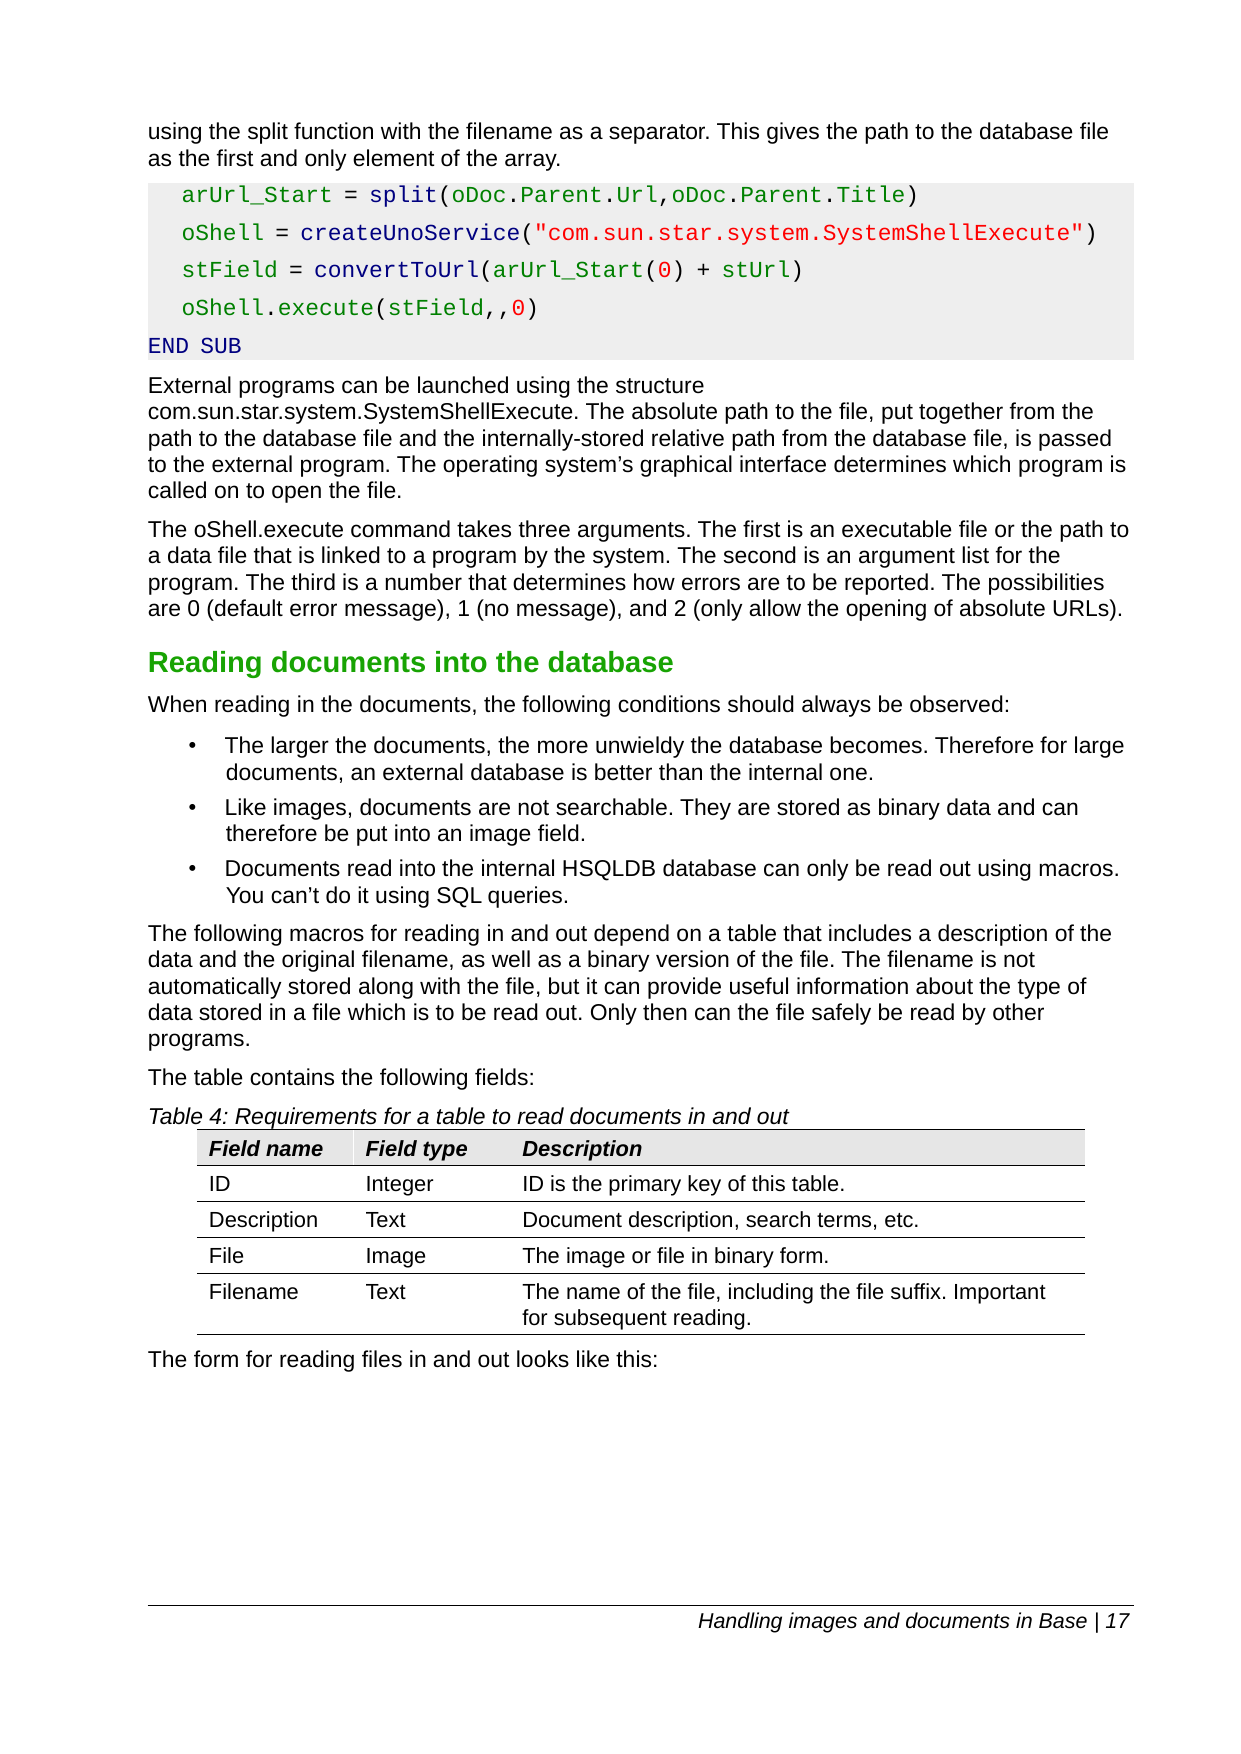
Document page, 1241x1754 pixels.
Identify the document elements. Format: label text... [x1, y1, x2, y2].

text using the split function with the filename as a separator. This gives the path to the database file as the first and only element of the array. [148, 118, 1134, 171]
text stField = convertToUrl(arUrl_Start(0) + stUrl) [148, 259, 1134, 285]
table_cell ID is the primary key of this table. [510, 1166, 1085, 1201]
table_cell The name of the file, including the file suffix. Important for subsequent reading. [510, 1274, 1085, 1334]
text END SUB [148, 334, 1134, 360]
subtitle Reading documents into the database [148, 645, 1134, 679]
text oShell.execute(stField,,0) [148, 296, 1134, 322]
table_cell Image [354, 1238, 510, 1273]
table_cell ID [197, 1166, 353, 1201]
table_cell The image or file in binary form. [510, 1238, 1085, 1273]
text When reading in the documents, the following conditions should always be observed: [148, 691, 1134, 717]
list Documents read into the internal HSQLDB database can only be read out using macros. You can’t do it using SQL queries. [185, 852, 1134, 911]
text The following macros for reading in and out depend on a table that includes a description of the data and the original filename, as well as a binary version of the file. The filename is not automatically stored along with the file, but it can provide useful information about the type of data stored in a file which is to be read out. Only then can the file safely be read by other programs. [148, 920, 1134, 1052]
text The oShell.execute command takes three arguments. The first is an executable file or the path to a data file that is linked to a program by the system. The second is an argument list for the program. The third is a number that determines how errors are to be reported. The possibilities are 0 (default error message), 1 (no message), and 2 (only allow the opening of absolute URLs). [148, 516, 1134, 622]
table_header Field name [197, 1130, 353, 1165]
table_header Field type [354, 1130, 510, 1165]
table_header Description [510, 1130, 1085, 1165]
list Like images, documents are not searchable. They are stored as binary data and can therefore be put into an image field. [185, 791, 1134, 847]
list The larger the documents, the more unwieldy the database becomes. Therefore for large documents, an external database is better than the internal one. [185, 729, 1134, 785]
table_cell Filename [197, 1274, 353, 1334]
text External programs can be launched using the structure com.sun.star.system.SystemShellExecute. The absolute path to the file, put together from the path to the database file and the internally-stored relative path from the database file, is passed to the external program. The operating system’s graphical interface determines which program is called on to open the file. [148, 372, 1134, 504]
table_cell Text [354, 1202, 510, 1237]
table_cell Document description, search terms, etc. [510, 1202, 1085, 1237]
table_cell File [197, 1238, 353, 1273]
table_cell Integer [354, 1166, 510, 1201]
text oShell = createUnoService("com.sun.star.system.SystemShellExecute") [148, 221, 1134, 247]
text arUrl_Start = split(oDoc.Parent.Url,oDoc.Parent.Title) [148, 183, 1134, 209]
table_cell Text [354, 1274, 510, 1334]
table_cell Description [197, 1202, 353, 1237]
text The form for reading files in and out looks like this: [148, 1346, 1134, 1372]
text Table 4: Requirements for a table to read documents in and out [148, 1103, 1134, 1129]
text The table contains the following fields: [148, 1064, 1134, 1091]
